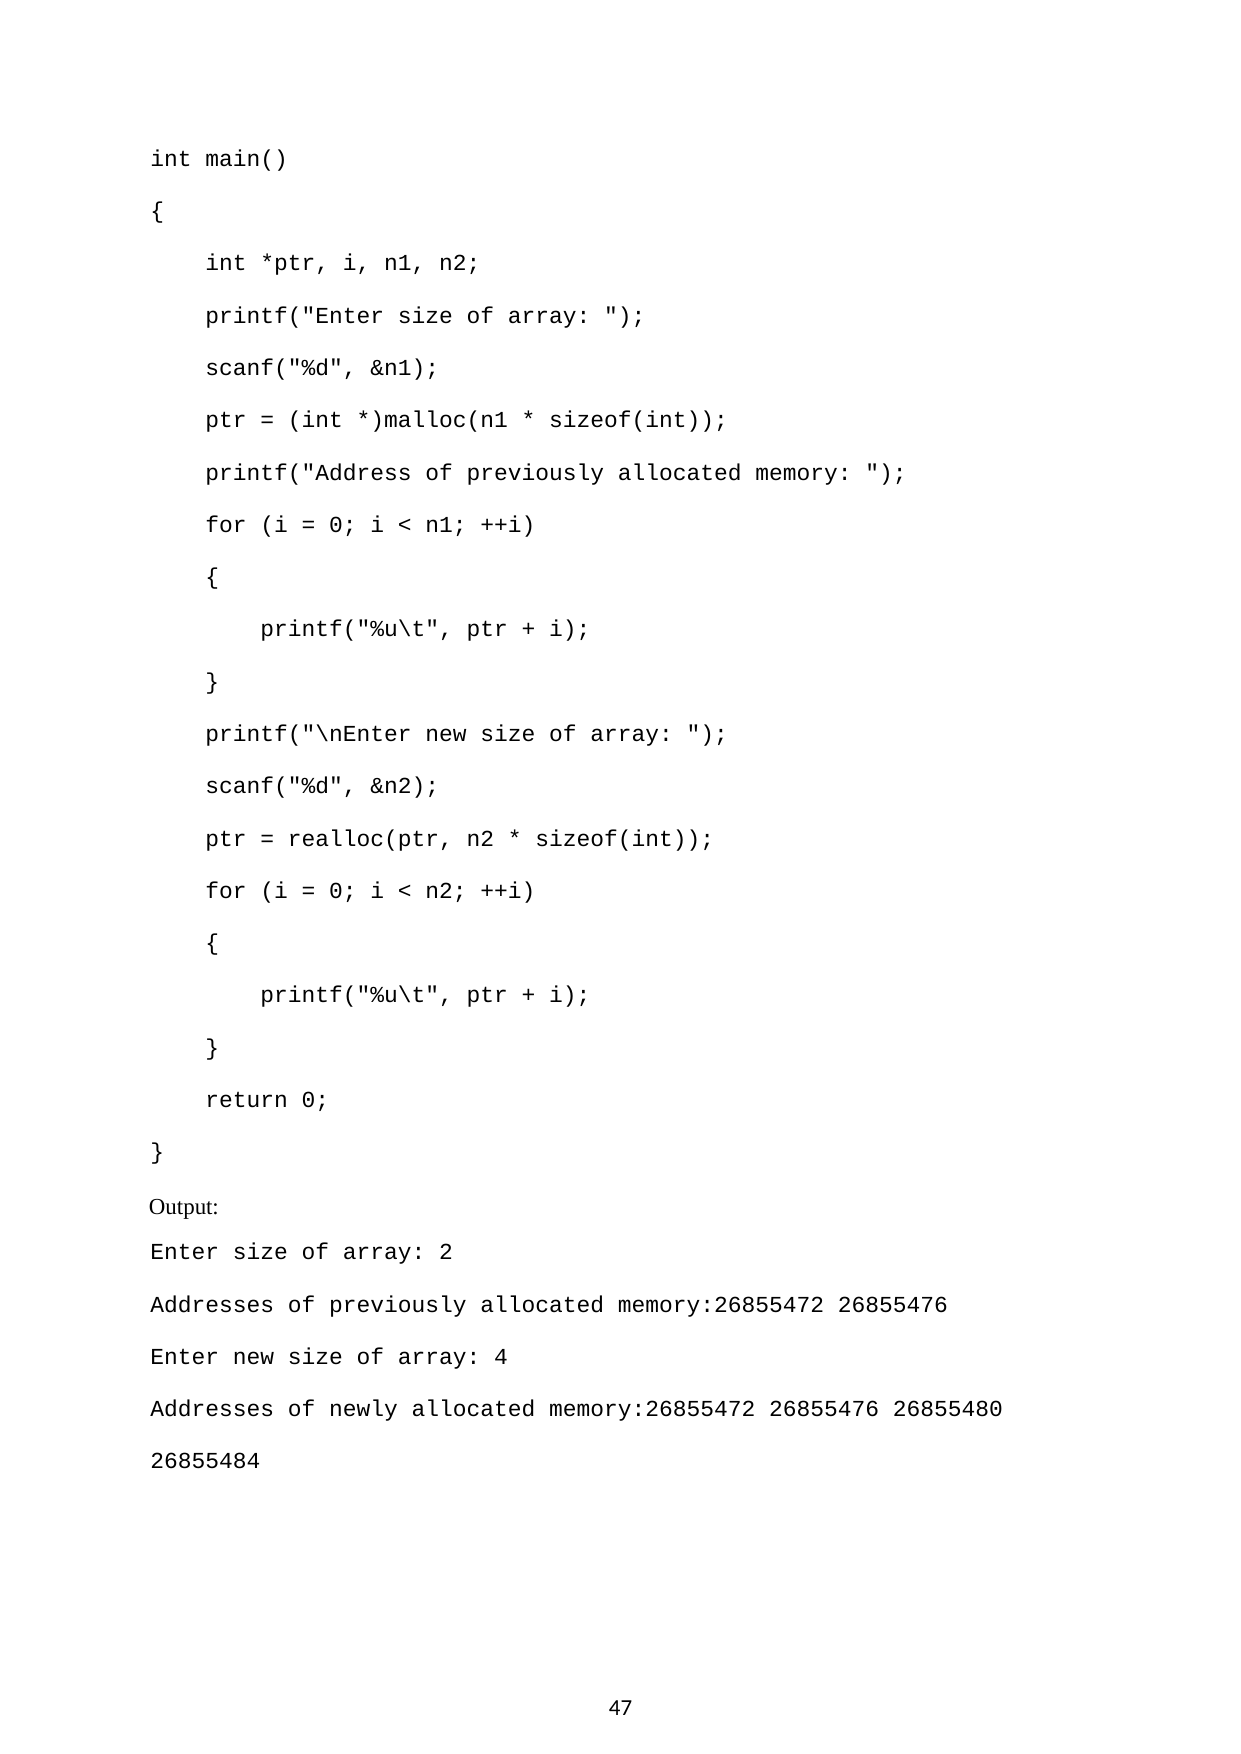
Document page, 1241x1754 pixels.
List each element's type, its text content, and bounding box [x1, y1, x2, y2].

text printf("%u\t", ptr + i); [150, 984, 1090, 1010]
text printf("Address of previously allocated memory: "); [150, 461, 1090, 487]
text Enter size of array: 2 [150, 1241, 1090, 1267]
text Addresses of previously allocated memory:26855472 26855476 [150, 1293, 1090, 1319]
text Addresses of newly allocated memory:26855472 26855476 26855480 [150, 1397, 1090, 1423]
text { [150, 931, 1090, 957]
text Enter new size of array: 4 [150, 1345, 1090, 1371]
text } [150, 1036, 1090, 1062]
text Output: [149, 1193, 1089, 1219]
text scanf("%d", &n1); [150, 356, 1090, 382]
text int main() [150, 147, 1090, 173]
text return 0; [150, 1088, 1090, 1114]
text } [150, 1141, 1090, 1167]
text 26855484 [150, 1450, 1090, 1476]
text scanf("%d", &n2); [150, 774, 1090, 801]
text printf("\nEnter new size of array: "); [150, 722, 1090, 748]
text { [150, 199, 1090, 225]
text for (i = 0; i < n1; ++i) [150, 513, 1090, 539]
text printf("%u\t", ptr + i); [150, 618, 1090, 644]
text ptr = (int *)malloc(n1 * sizeof(int)); [150, 408, 1090, 434]
text printf("Enter size of array: "); [150, 304, 1090, 330]
text ptr = realloc(ptr, n2 * sizeof(int)); [150, 827, 1090, 853]
text } [150, 670, 1090, 696]
text { [150, 565, 1090, 591]
text int *ptr, i, n1, n2; [150, 252, 1090, 278]
text for (i = 0; i < n2; ++i) [150, 879, 1090, 905]
